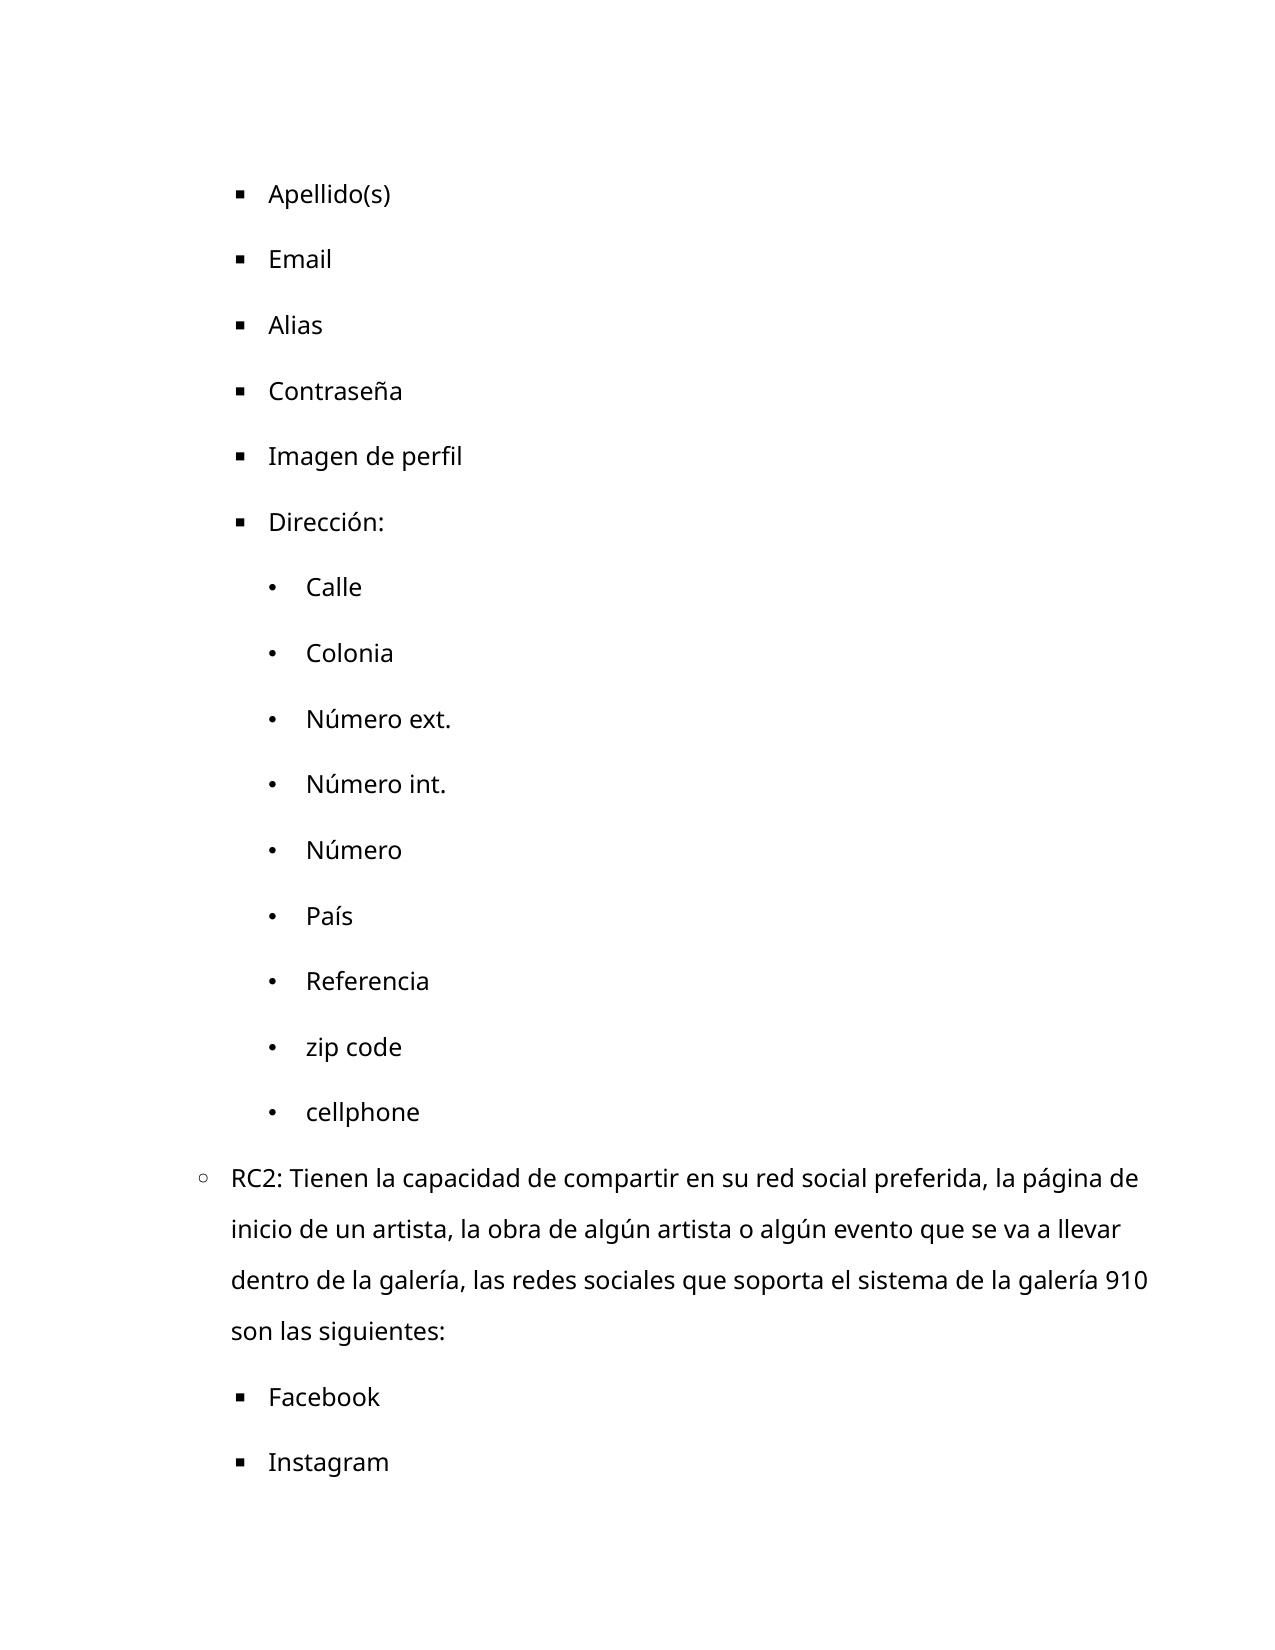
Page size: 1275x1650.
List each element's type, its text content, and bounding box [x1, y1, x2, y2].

list Facebook [231, 1379, 1157, 1413]
list Imagen de perfil [231, 439, 1157, 473]
list Referencia [268, 964, 1157, 998]
list País [268, 898, 1157, 932]
list Colonia [268, 636, 1157, 670]
list RC2: Tienen la capacidad de compartir en su red social preferida, la página de inicio de un artista, la obra de algún artista o algún evento que se va a llevar dentro de la galería, las redes sociales que soporta el sistema de la galería 910 son las siguientes: [193, 1161, 1157, 1348]
list Número [268, 833, 1157, 867]
list Contraseña [231, 373, 1157, 407]
list Dirección: [231, 504, 1157, 538]
list Alias [231, 308, 1157, 342]
list Instagram [231, 1445, 1157, 1479]
list Número int. [268, 767, 1157, 801]
list cellphone [268, 1095, 1157, 1129]
list Apellido(s) [231, 176, 1157, 210]
list Calle [268, 570, 1157, 604]
list Número ext. [268, 701, 1157, 735]
list zip code [268, 1029, 1157, 1063]
list Email [231, 242, 1157, 276]
